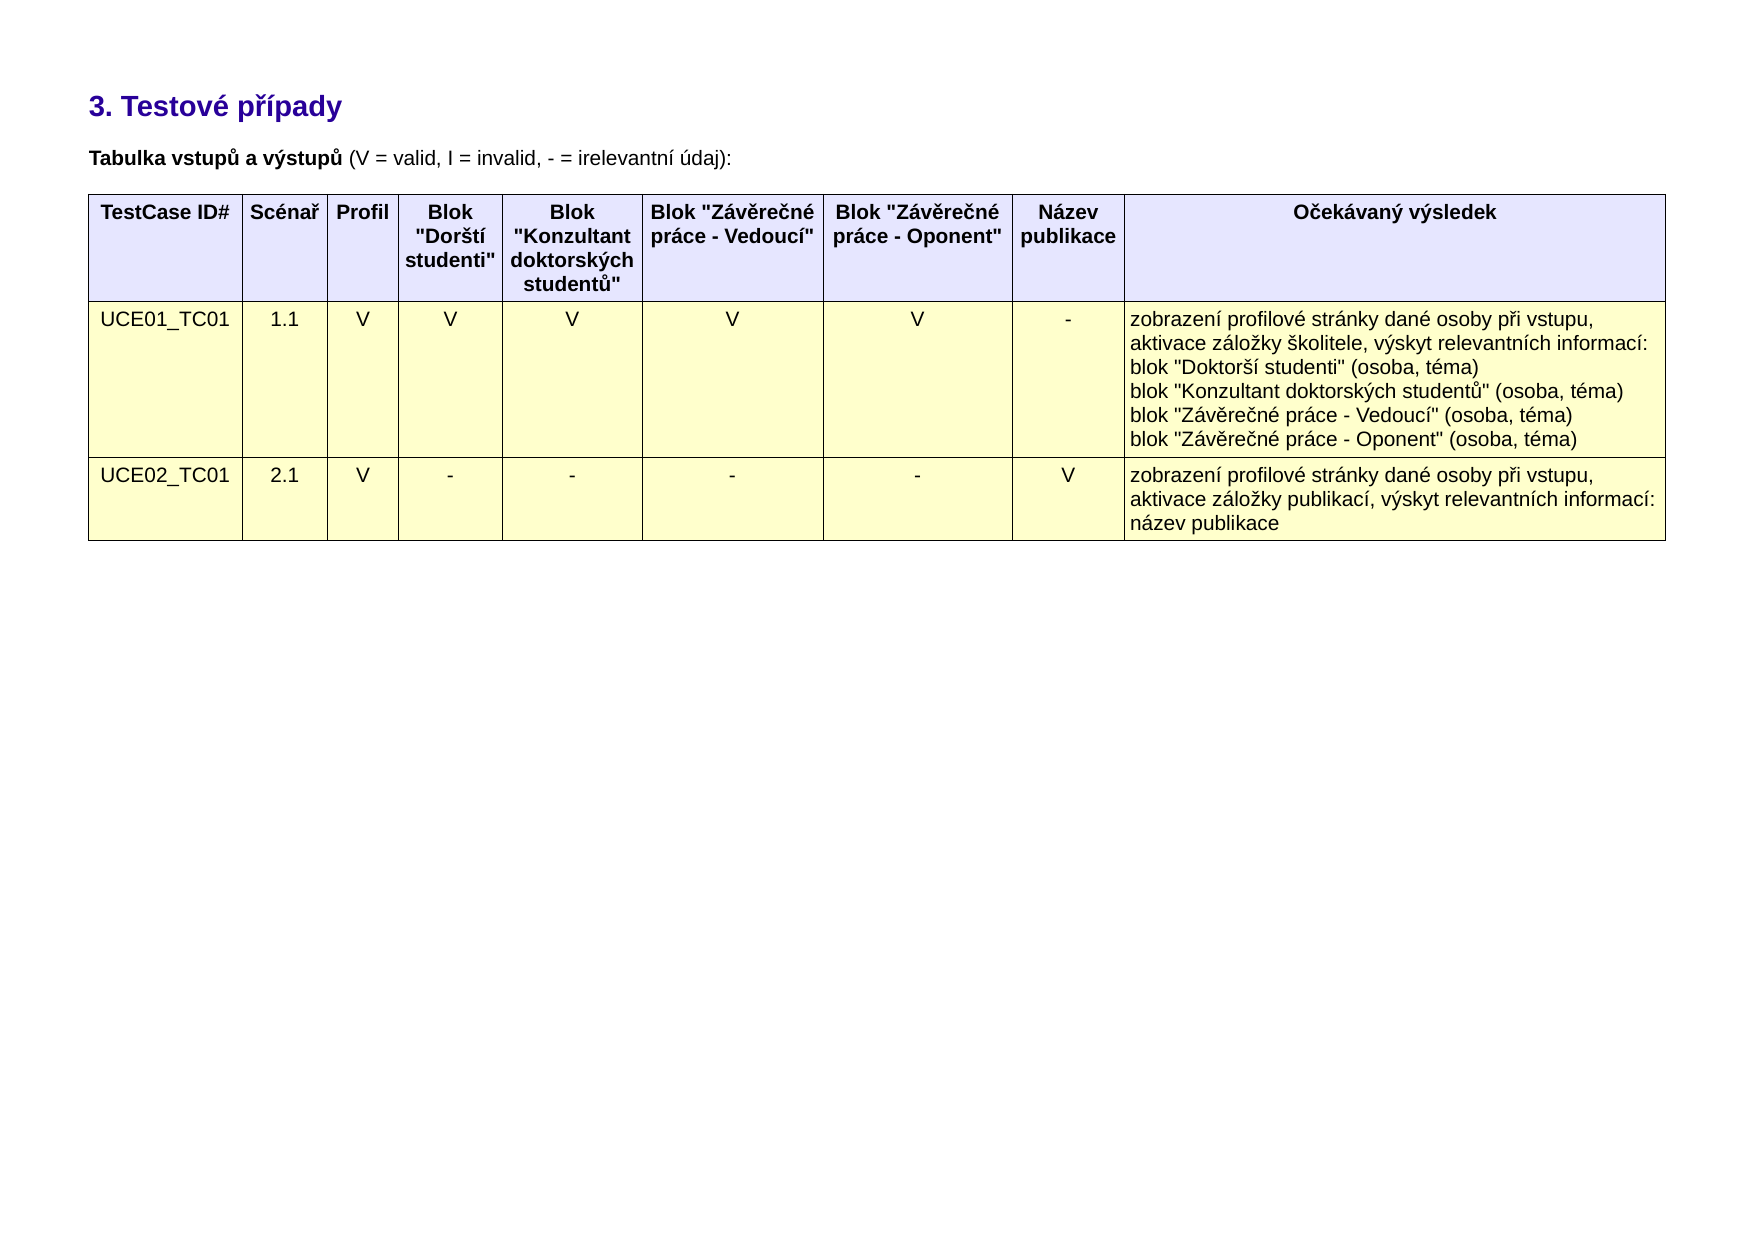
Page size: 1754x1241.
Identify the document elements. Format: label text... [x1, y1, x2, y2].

table_header Profil [328, 195, 398, 301]
table_cell V [1013, 458, 1124, 540]
table_header Blok "Závěrečné práce - Vedoucí" [643, 195, 823, 301]
table_header Blok "Závěrečné práce - Oponent" [824, 195, 1012, 301]
table_cell - [824, 458, 1012, 540]
table_cell UCE02_TC01 [89, 458, 242, 540]
table_header Scénař [243, 195, 327, 301]
table_cell V [328, 302, 398, 457]
table_cell UCE01_TC01 [89, 302, 242, 457]
text 3. Testové případy [88, 88, 1665, 122]
text Tabulka vstupů a výstupů (V = valid, I = invalid, - = irelevantní údaj): [88, 146, 1665, 170]
table_cell V [824, 302, 1012, 457]
table_header Blok "Dorští studenti" [399, 195, 502, 301]
table_header Název publikace [1013, 195, 1124, 301]
table_header Očekávaný výsledek [1125, 195, 1665, 301]
table_cell 1.1 [243, 302, 327, 457]
table_cell - [1013, 302, 1124, 457]
table_cell - [399, 458, 502, 540]
table_cell - [503, 458, 642, 540]
table_cell V [643, 302, 823, 457]
table_header TestCase ID# [89, 195, 242, 301]
table_cell V [328, 458, 398, 540]
table_cell zobrazení profilové stránky dané osoby při vstupu, aktivace záložky školitele, výskyt relevantních informací: blok "Doktorší studenti" (osoba, téma) blok "Konzultant doktorských studentů" (osoba, téma) blok "Závěrečné práce - Vedoucí" (osoba, téma) blok "Závěrečné práce - Oponent" (osoba, téma) [1125, 302, 1665, 457]
table_cell zobrazení profilové stránky dané osoby při vstupu, aktivace záložky publikací, výskyt relevantních informací: název publikace [1125, 458, 1665, 540]
table_cell V [399, 302, 502, 457]
table_cell - [643, 458, 823, 540]
table_cell V [503, 302, 642, 457]
table_cell 2.1 [243, 458, 327, 540]
table_header Blok "Konzultant doktorských studentů" [503, 195, 642, 301]
